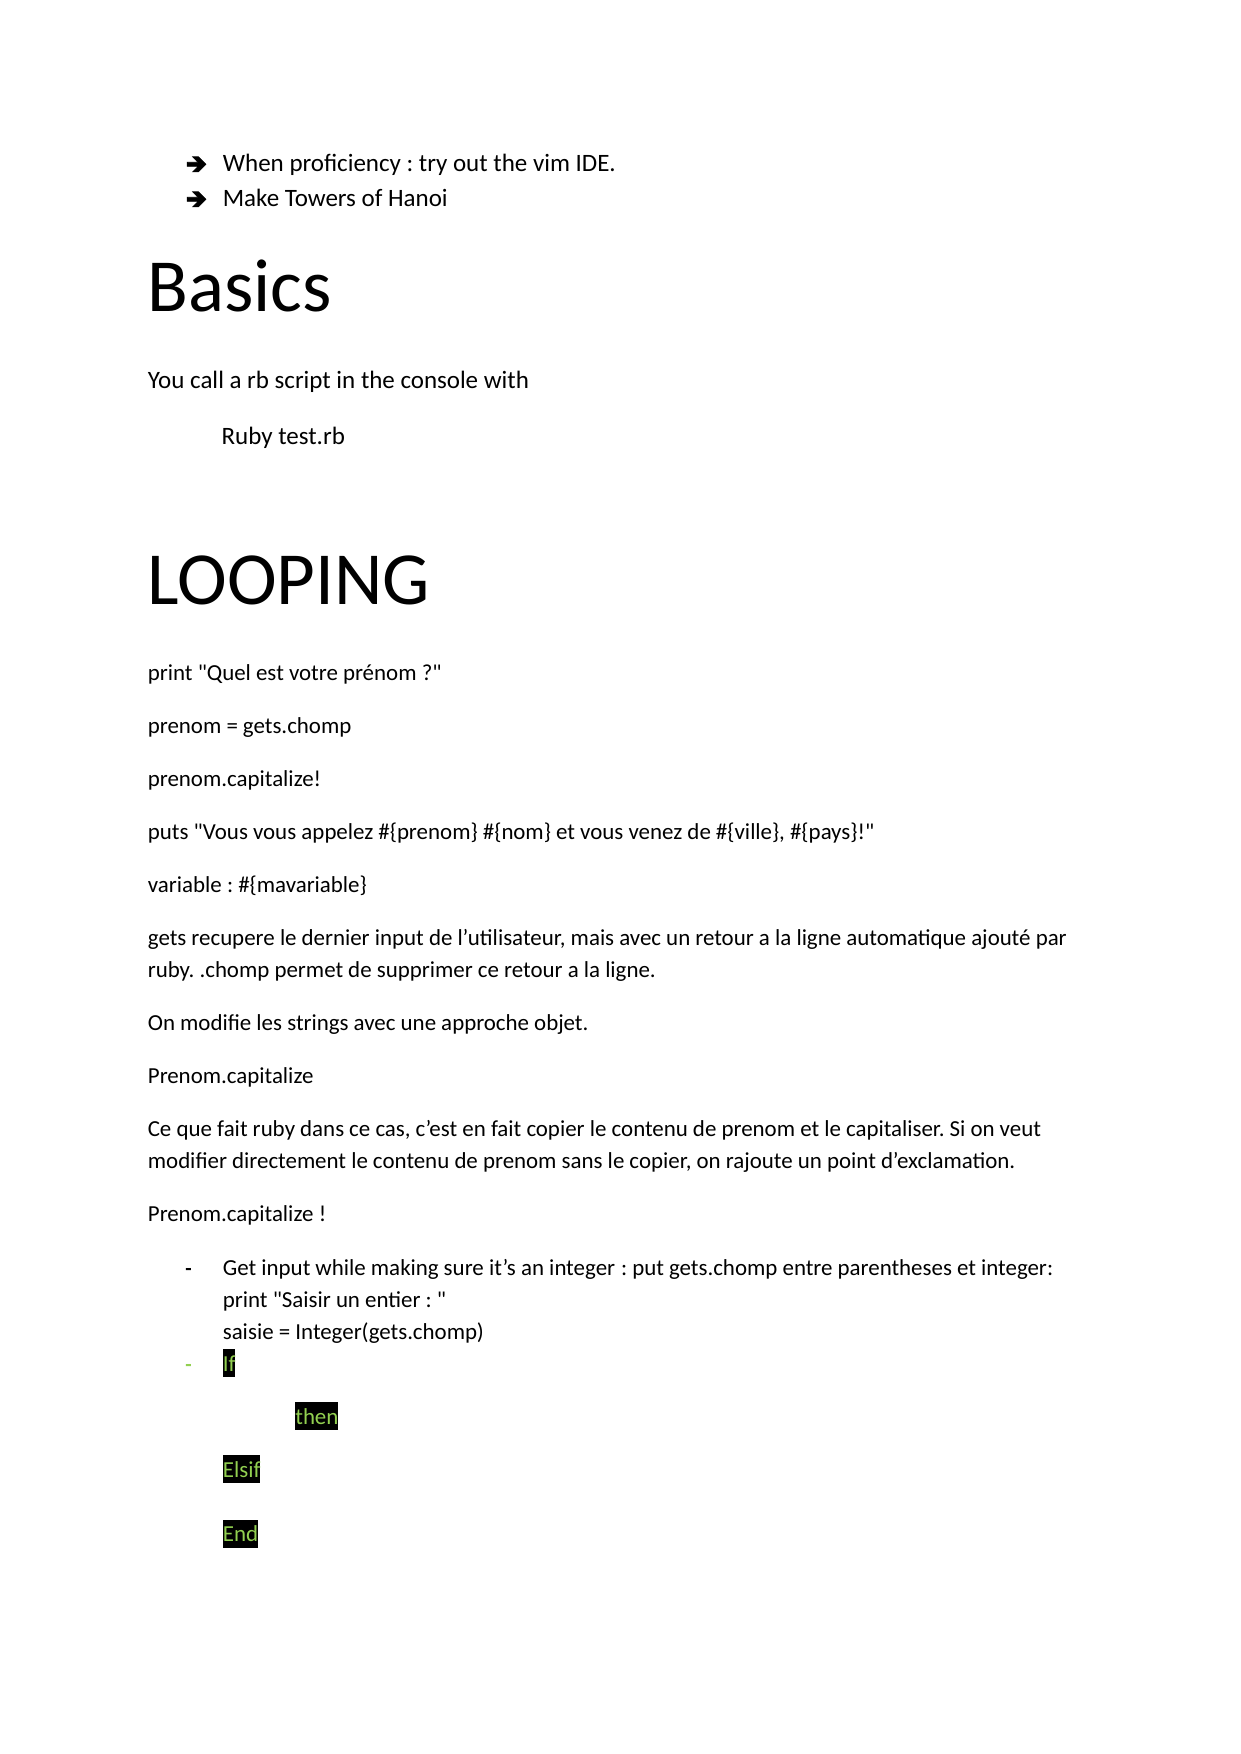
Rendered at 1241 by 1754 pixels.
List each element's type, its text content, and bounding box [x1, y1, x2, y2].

list If [185, 1349, 1093, 1377]
text puts "Vous vous appelez #{prenom} #{nom} et vous venez de #{ville}, #{pays}!" [148, 817, 1093, 845]
text You call a rb script in the console with [148, 364, 1093, 395]
text print "Quel est votre prénom ?" [148, 658, 1093, 686]
list When proficiency : try out the vim IDE. [185, 148, 1093, 178]
text Prenom.capitalize [148, 1061, 1093, 1089]
list Elsif [223, 1455, 1093, 1483]
text LOOPING [148, 532, 1093, 623]
text then [223, 1402, 1093, 1430]
list Make Towers of Hanoi [185, 183, 1093, 213]
text prenom.capitalize! [148, 764, 1093, 792]
text variable : #{mavariable} [148, 870, 1093, 898]
text Prenom.capitalize ! [148, 1199, 1093, 1228]
list Get input while making sure it’s an integer : put gets.chomp entre parentheses et integer: [185, 1253, 1093, 1281]
text Basics [148, 238, 1093, 330]
list End [223, 1519, 1093, 1548]
list print "Saisir un entier : " [223, 1285, 1093, 1313]
text Ruby test.rb [148, 420, 1093, 451]
text prenom = gets.chomp [148, 711, 1093, 739]
text On modifie les strings avec une approche objet. [148, 1008, 1093, 1036]
list saisie = Integer(gets.chomp) [223, 1317, 1093, 1345]
text gets recupere le dernier input de l’utilisateur, mais avec un retour a la ligne automatique ajouté par ruby. .chomp permet de supprimer ce retour a la ligne. [148, 923, 1093, 983]
text Ce que fait ruby dans ce cas, c’est en fait copier le contenu de prenom et le capitaliser. Si on veut modifier directement le contenu de prenom sans le copier, on rajoute un point d’exclamation. [148, 1114, 1093, 1174]
